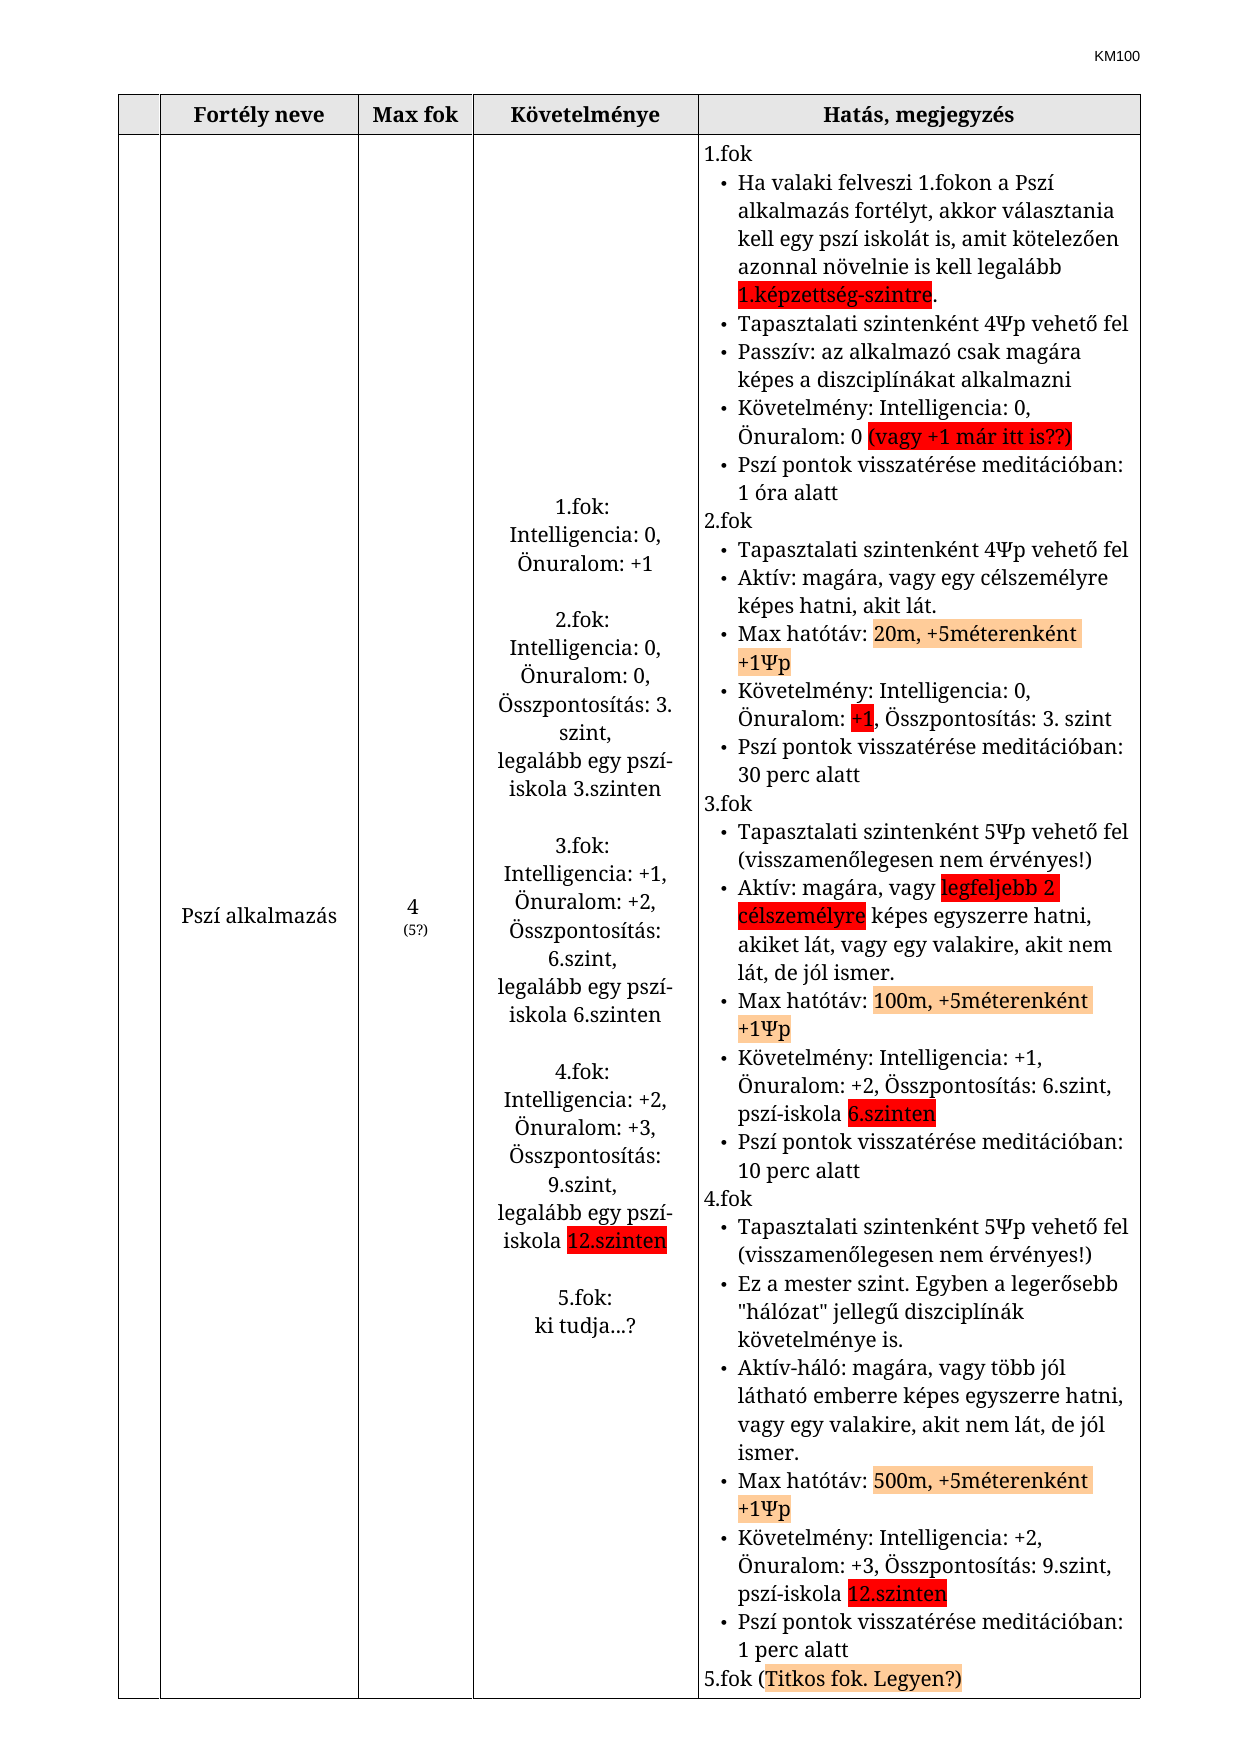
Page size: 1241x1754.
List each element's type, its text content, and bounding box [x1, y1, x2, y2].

table_header Hatás, megjegyzés [699, 95, 1140, 134]
table_cell Pszí alkalmazás [161, 135, 358, 1698]
table_cell [119, 135, 159, 1698]
table_header Max fok [359, 95, 472, 134]
table_header [119, 95, 159, 134]
table_cell 1.fok: Intelligencia: 0, Önuralom: +1 2.fok: Intelligencia: 0, Önuralom: 0, Összpontosítás: 3. szint, legalább egy pszí-iskola 3.szinten 3.fok: Intelligencia: +1, Önuralom: +2, Összpontosítás: 6.szint, legalább egy pszí-iskola 6.szinten 4.fok: Intelligencia: +2, Önuralom: +3, Összpontosítás: 9.szint, legalább egy pszí-iskola 12.szinten 5.fok: ki tudja...? [474, 135, 698, 1698]
table_cell 4 (5?) [359, 135, 472, 1698]
table_cell 1.fok Ha valaki felveszi 1.fokon a Pszí alkalmazás fortélyt, akkor választania kell egy pszí iskolát is, amit kötelezően azonnal növelnie is kell legalább 1.képzettség-szintre. Tapasztalati szintenként 4Ψp vehető fel Passzív: az alkalmazó csak magára képes a diszciplínákat alkalmazni Követelmény: Intelligencia: 0, Önuralom: 0 (vagy +1 már itt is??) Pszí pontok visszatérése meditációban: 1 óra alatt 2.fok Tapasztalati szintenként 4Ψp vehető fel Aktív: magára, vagy egy célszemélyre képes hatni, akit lát. Max hatótáv: 20m, +5méterenként +1Ψp Követelmény: Intelligencia: 0, Önuralom: +1, Összpontosítás: 3. szint Pszí pontok visszatérése meditációban: 30 perc alatt 3.fok Tapasztalati szintenként 5Ψp vehető fel (visszamenőlegesen nem érvényes!) Aktív: magára, vagy legfeljebb 2 célszemélyre képes egyszerre hatni, akiket lát, vagy egy valakire, akit nem lát, de jól ismer. Max hatótáv: 100m, +5méterenként +1Ψp Követelmény: Intelligencia: +1, Önuralom: +2, Összpontosítás: 6.szint, pszí-iskola 6.szinten Pszí pontok visszatérése meditációban: 10 perc alatt 4.fok Tapasztalati szintenként 5Ψp vehető fel (visszamenőlegesen nem érvényes!) Ez a mester szint. Egyben a legerősebb "hálózat" jellegű diszciplínák követelménye is. Aktív-háló: magára, vagy több jól látható emberre képes egyszerre hatni, vagy egy valakire, akit nem lát, de jól ismer. Max hatótáv: 500m, +5méterenként +1Ψp Követelmény: Intelligencia: +2, Önuralom: +3, Összpontosítás: 9.szint, pszí-iskola 12.szinten Pszí pontok visszatérése meditációban: 1 perc alatt 5.fok (Titkos fok. Legyen?) [699, 135, 1140, 1698]
table_header Követelménye [474, 95, 698, 134]
table_header Fortély neve [161, 95, 358, 134]
